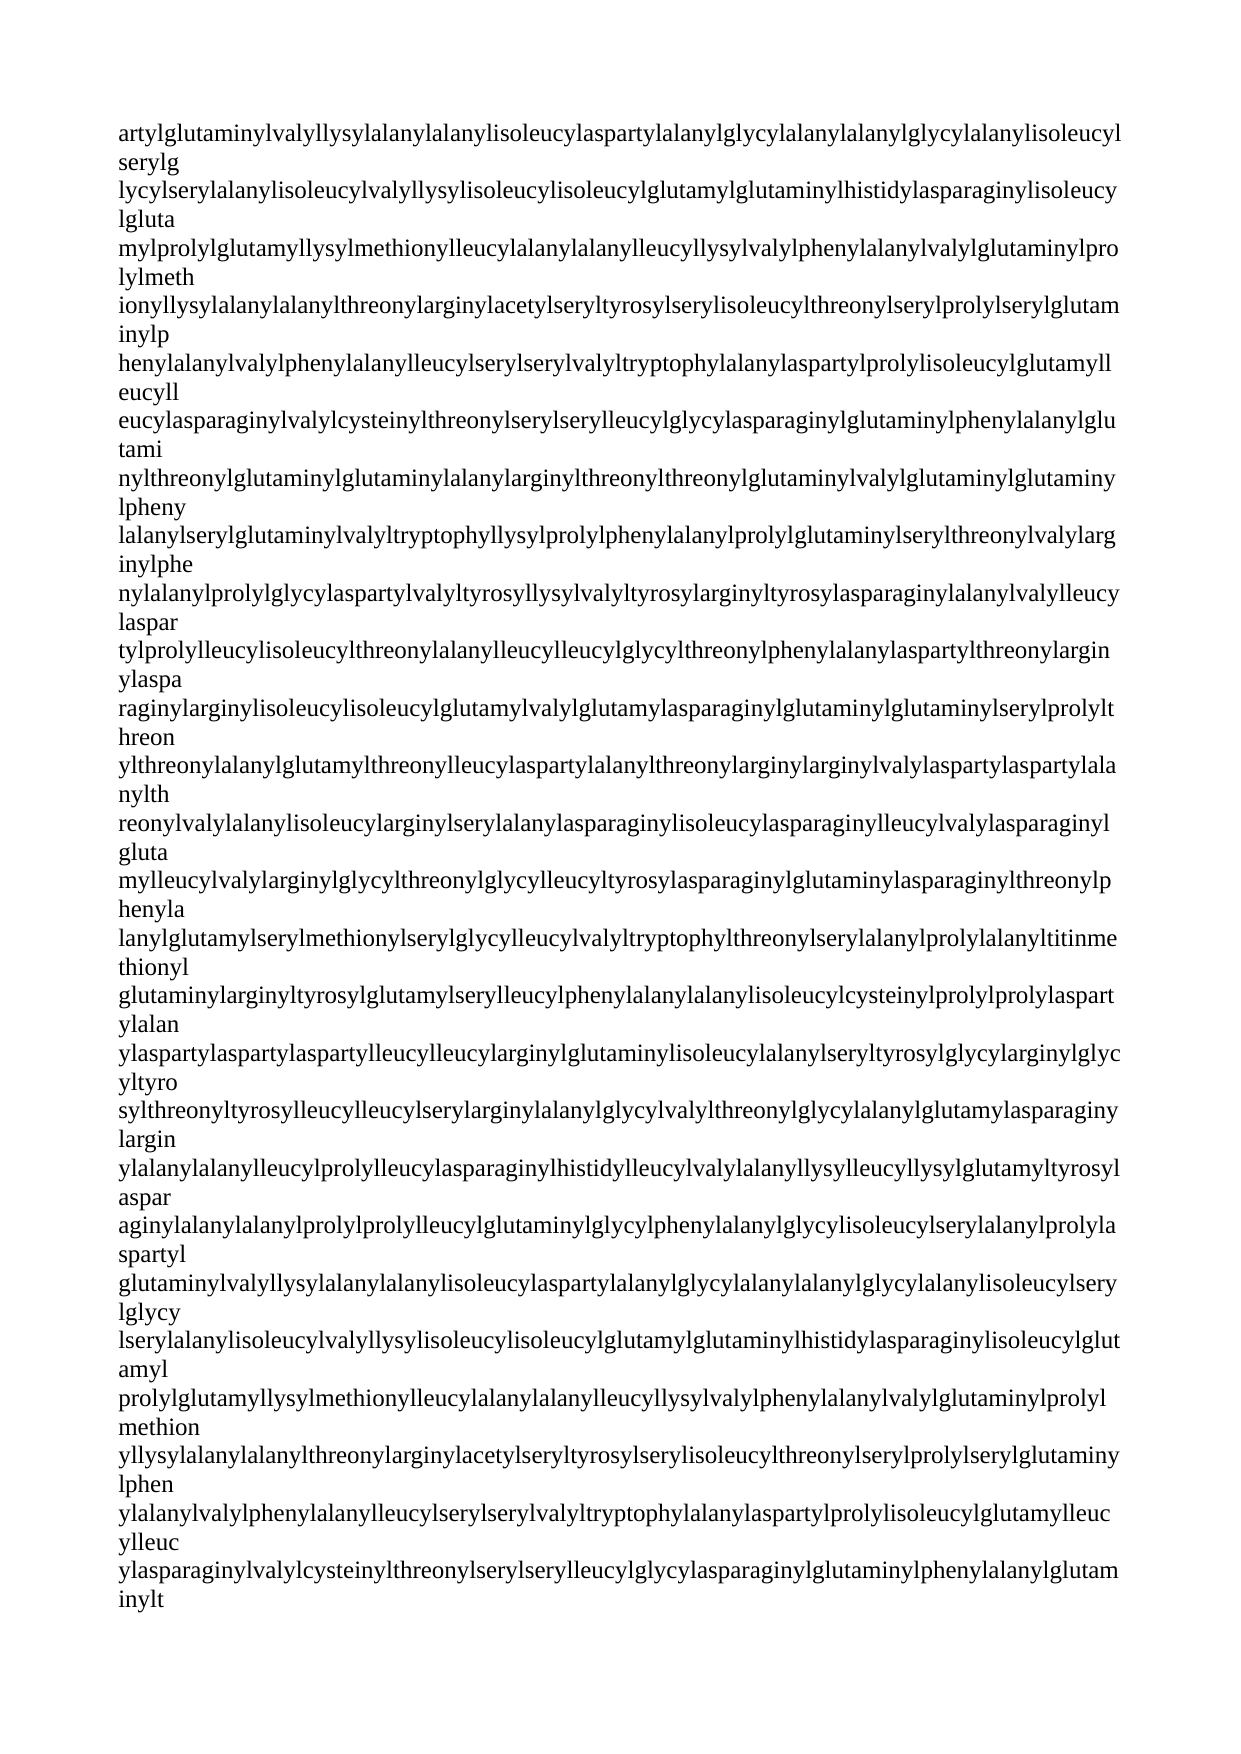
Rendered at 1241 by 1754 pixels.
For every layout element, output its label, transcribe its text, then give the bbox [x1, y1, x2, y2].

text artylglutaminylvalyllysylalanylalanylisoleucylaspartylalanylglycylalanylalanylglycylalanylisoleucylserylg lycylserylalanylisoleucylvalyllysylisoleucylisoleucylglutamylglutaminylhistidylasparaginylisoleucylgluta mylprolylglutamyllysylmethionylleucylalanylalanylleucyllysylvalylphenylalanylvalylglutaminylprolylmeth ionyllysylalanylalanylthreonylarginylacetylseryltyrosylserylisoleucylthreonylserylprolylserylglutaminylp henylalanylvalylphenylalanylleucylserylserylvalyltryptophylalanylaspartylprolylisoleucylglutamylleucyll eucylasparaginylvalylcysteinylthreonylserylserylleucylglycylasparaginylglutaminylphenylalanylglutami nylthreonylglutaminylglutaminylalanylarginylthreonylthreonylglutaminylvalylglutaminylglutaminylpheny lalanylserylglutaminylvalyltryptophyllysylprolylphenylalanylprolylglutaminylserylthreonylvalylarginylphe nylalanylprolylglycylaspartylvalyltyrosyllysylvalyltyrosylarginyltyrosylasparaginylalanylvalylleucylaspar tylprolylleucylisoleucylthreonylalanylleucylleucylglycylthreonylphenylalanylaspartylthreonylarginylaspa raginylarginylisoleucylisoleucylglutamylvalylglutamylasparaginylglutaminylglutaminylserylprolylthreon ylthreonylalanylglutamylthreonylleucylaspartylalanylthreonylarginylarginylvalylaspartylaspartylalanylth reonylvalylalanylisoleucylarginylserylalanylasparaginylisoleucylasparaginylleucylvalylasparaginylgluta mylleucylvalylarginylglycylthreonylglycylleucyltyrosylasparaginylglutaminylasparaginylthreonylphenyla lanylglutamylserylmethionylserylglycylleucylvalyltryptophylthreonylserylalanylprolylalanyltitinmethionyl glutaminylarginyltyrosylglutamylserylleucylphenylalanylalanylisoleucylcysteinylprolylprolylaspartylalan ylaspartylaspartylaspartylleucylleucylarginylglutaminylisoleucylalanylseryltyrosylglycylarginylglycyltyro sylthreonyltyrosylleucylleucylserylarginylalanylglycylvalylthreonylglycylalanylglutamylasparaginylargin ylalanylalanylleucylprolylleucylasparaginylhistidylleucylvalylalanyllysylleucyllysylglutamyltyrosylaspar aginylalanylalanylprolylprolylleucylglutaminylglycylphenylalanylglycylisoleucylserylalanylprolylaspartyl glutaminylvalyllysylalanylalanylisoleucylaspartylalanylglycylalanylalanylglycylalanylisoleucylserylglycy lserylalanylisoleucylvalyllysylisoleucylisoleucylglutamylglutaminylhistidylasparaginylisoleucylglutamyl prolylglutamyllysylmethionylleucylalanylalanylleucyllysylvalylphenylalanylvalylglutaminylprolylmethion yllysylalanylalanylthreonylarginylacetylseryltyrosylserylisoleucylthreonylserylprolylserylglutaminylphen ylalanylvalylphenylalanylleucylserylserylvalyltryptophylalanylaspartylprolylisoleucylglutamylleucylleuc ylasparaginylvalylcysteinylthreonylserylserylleucylglycylasparaginylglutaminylphenylalanylglutaminylt [118, 118, 1122, 1613]
